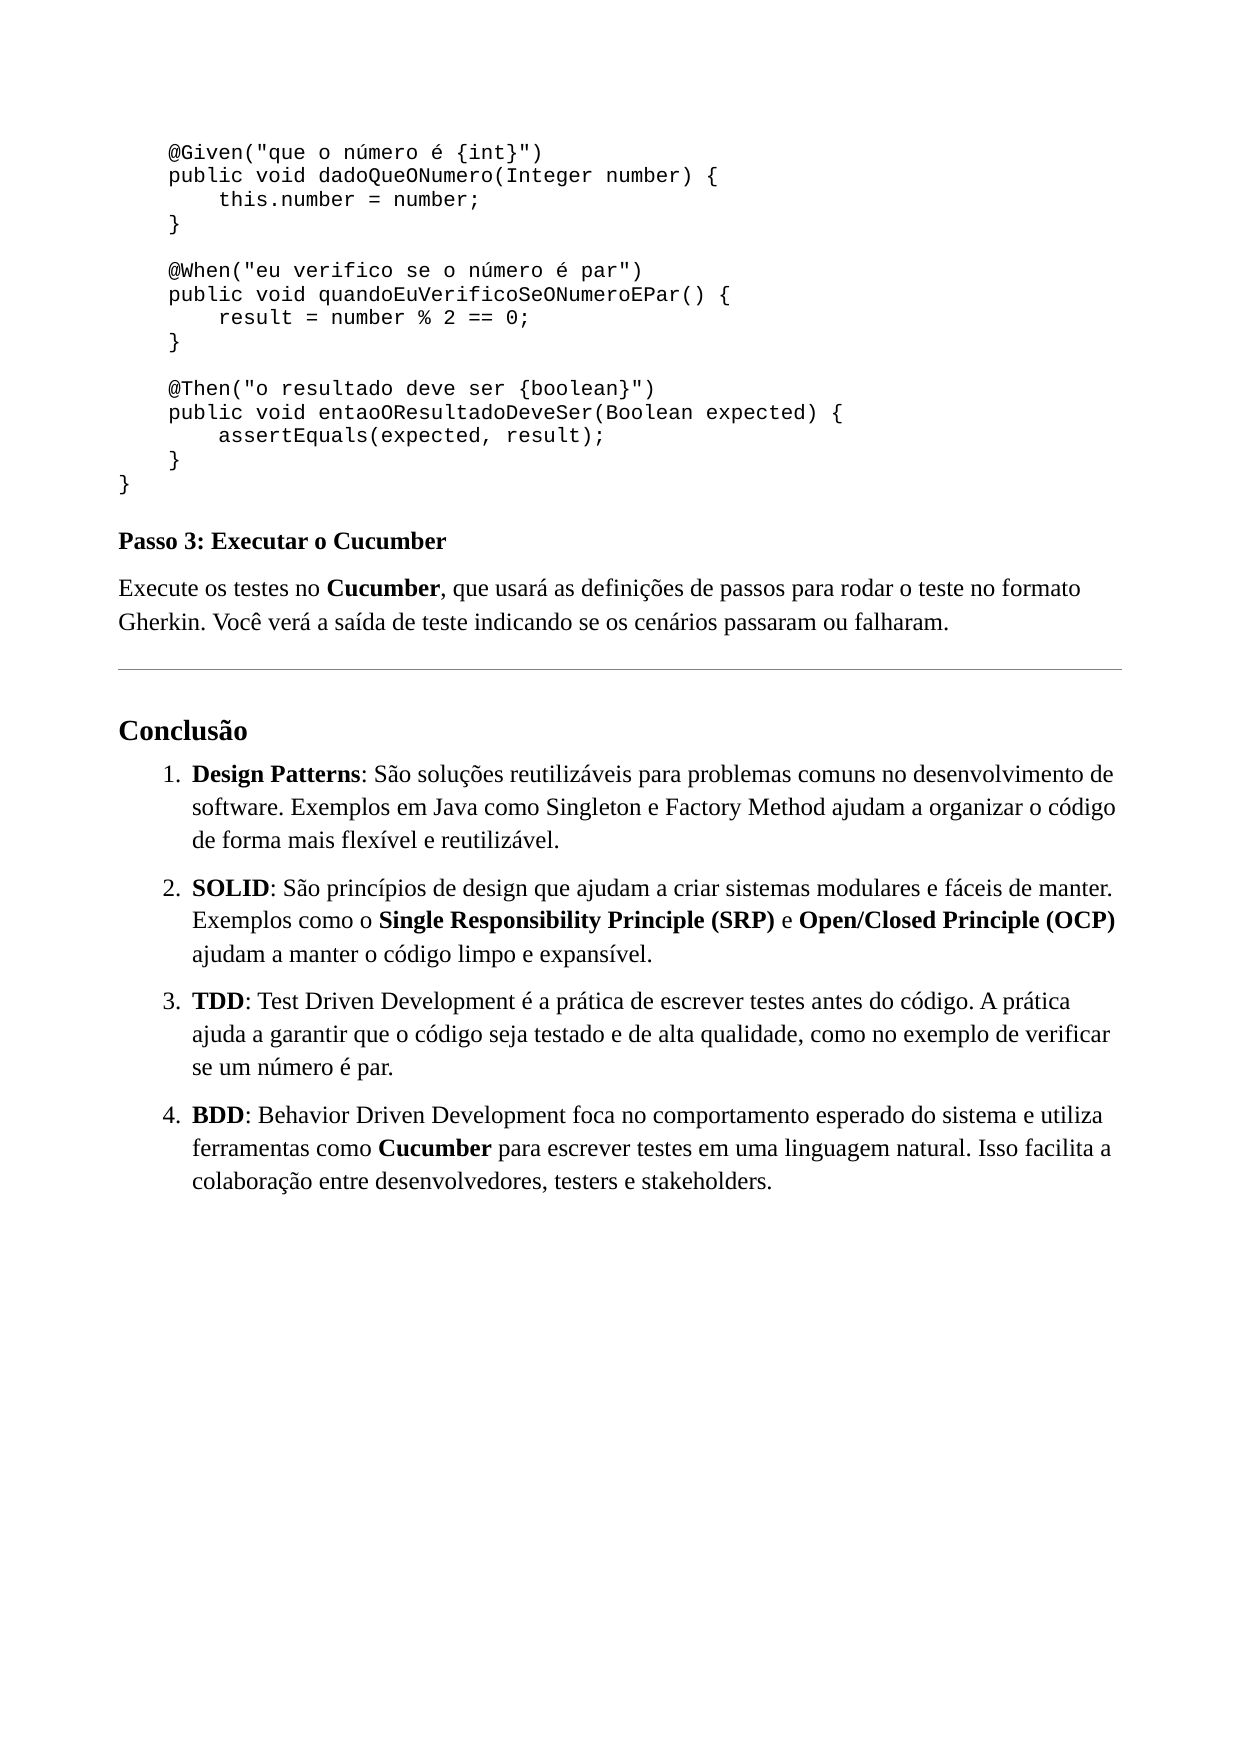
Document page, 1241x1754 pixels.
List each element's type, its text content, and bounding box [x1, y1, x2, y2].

text @When("eu verifico se o número é par") [118, 260, 1122, 284]
text assertEquals(expected, result); [118, 426, 1122, 449]
subtitle Conclusão [118, 713, 1122, 746]
text public void dadoQueONumero(Integer number) { [118, 165, 1122, 189]
text @Then("o resultado deve ser {boolean}") [118, 378, 1122, 402]
list Design Patterns: São soluções reutilizáveis para problemas comuns no desenvolvimento de software. Exemplos em Java como Singleton e Factory Method ajudam a organizar o código de forma mais flexível e reutilizável. [162, 759, 1122, 854]
text public void entaoOResultadoDeveSer(Boolean expected) { [118, 402, 1122, 426]
text public void quandoEuVerificoSeONumeroEPar() { [118, 284, 1122, 307]
text } [118, 449, 1122, 473]
list BDD: Behavior Driven Development foca no comportamento esperado do sistema e utiliza ferramentas como Cucumber para escrever testes em uma linguagem natural. Isso facilita a colaboração entre desenvolvedores, testers e stakeholders. [162, 1100, 1122, 1195]
text Execute os testes no Cucumber, que usará as definições de passos para rodar o teste no formato Gherkin. Você verá a saída de teste indicando se os cenários passaram ou falharam. [118, 573, 1122, 635]
text result = number % 2 == 0; [118, 307, 1122, 331]
list SOLID: São princípios de design que ajudam a criar sistemas modulares e fáceis de manter. Exemplos como o Single Responsibility Principle (SRP) e Open/Closed Principle (OCP) ajudam a manter o código limpo e expansível. [162, 873, 1122, 967]
text } [118, 213, 1122, 236]
text } [118, 331, 1122, 354]
text Passo 3: Executar o Cucumber [118, 526, 1122, 555]
text @Given("que o número é {int}") [118, 142, 1122, 165]
text this.number = number; [118, 189, 1122, 213]
text } [118, 473, 1122, 496]
list TDD: Test Driven Development é a prática de escrever testes antes do código. A prática ajuda a garantir que o código seja testado e de alta qualidade, como no exemplo de verificar se um número é par. [162, 986, 1122, 1081]
